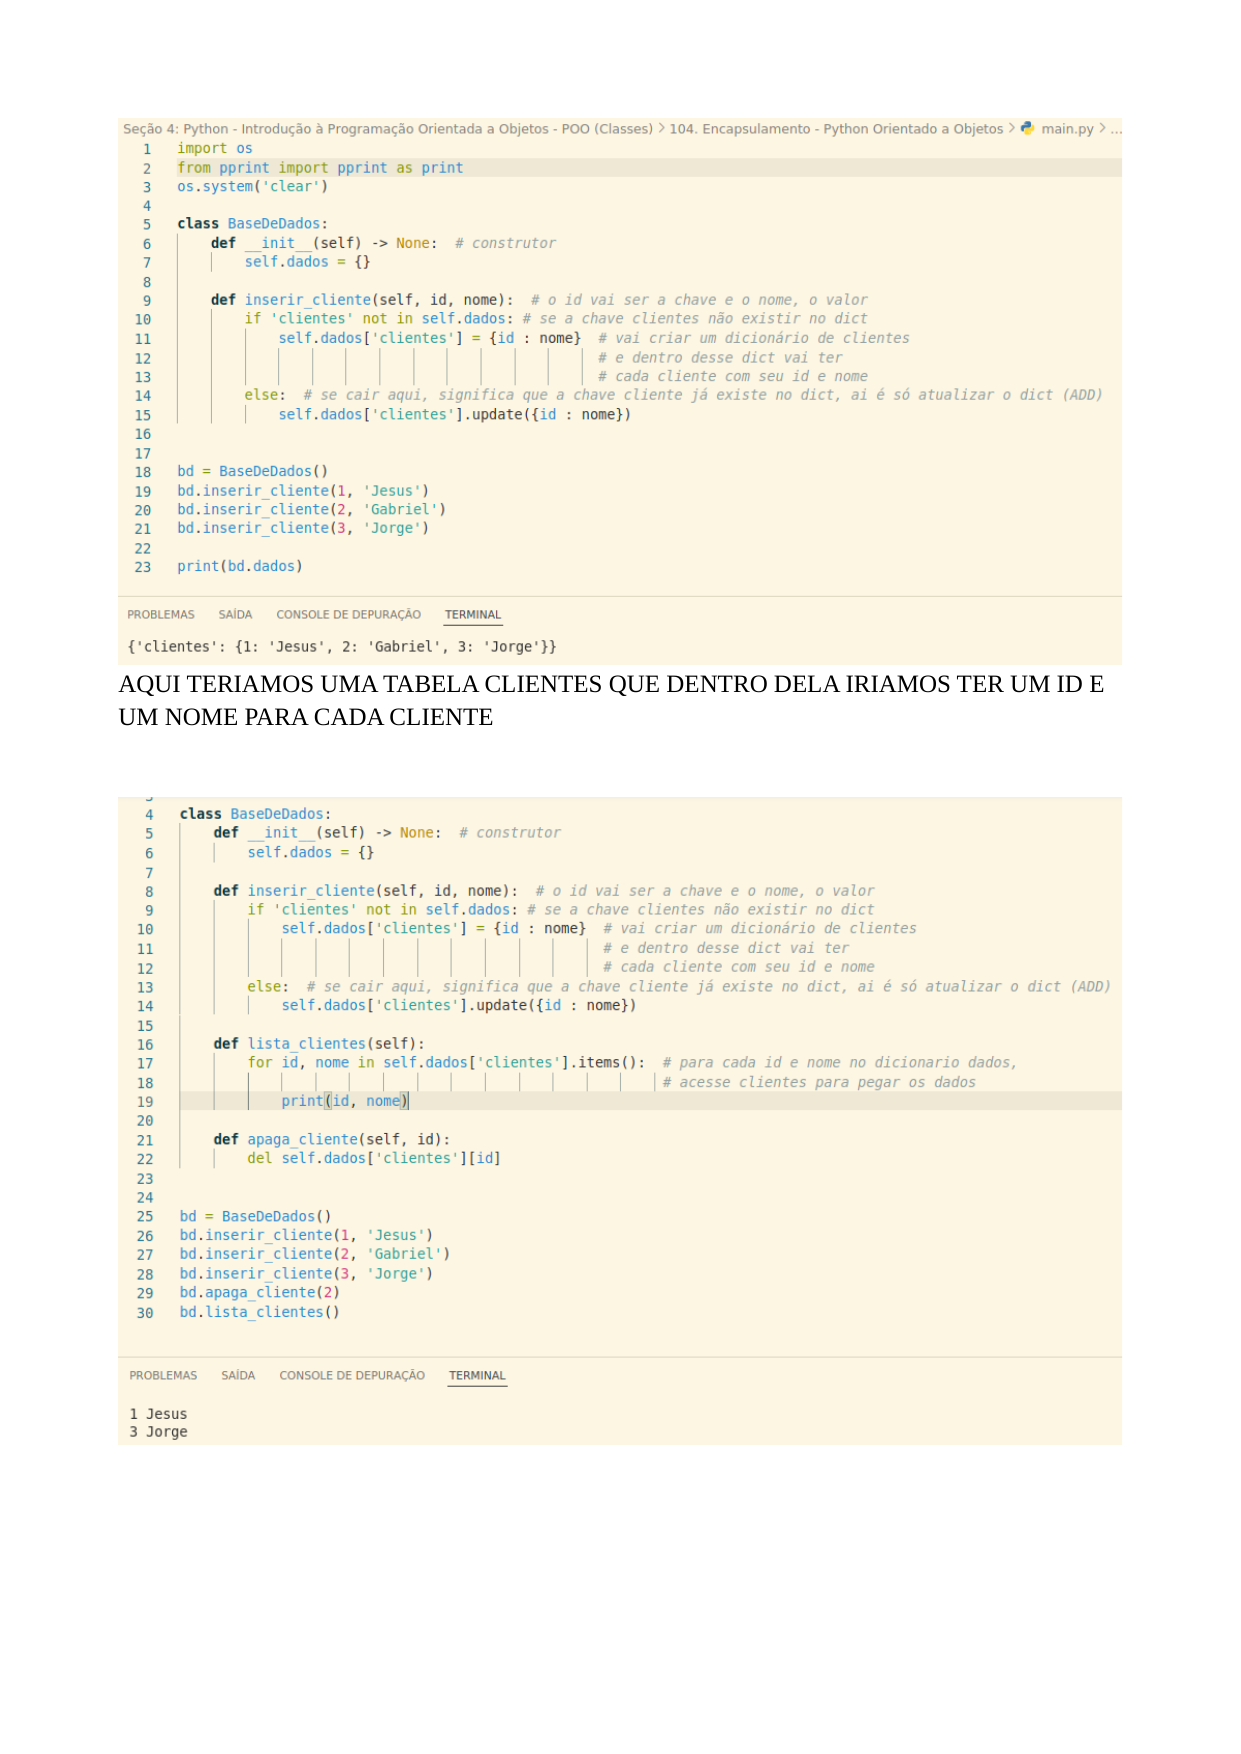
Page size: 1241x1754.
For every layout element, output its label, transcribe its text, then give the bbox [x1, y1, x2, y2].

picture [118, 797, 1123, 1445]
picture [118, 118, 1123, 665]
text AQUI TERIAMOS UMA TABELA CLIENTES QUE DENTRO DELA IRIAMOS TER UM ID E UM NOME PARA CADA CLIENTE [118, 665, 1122, 731]
